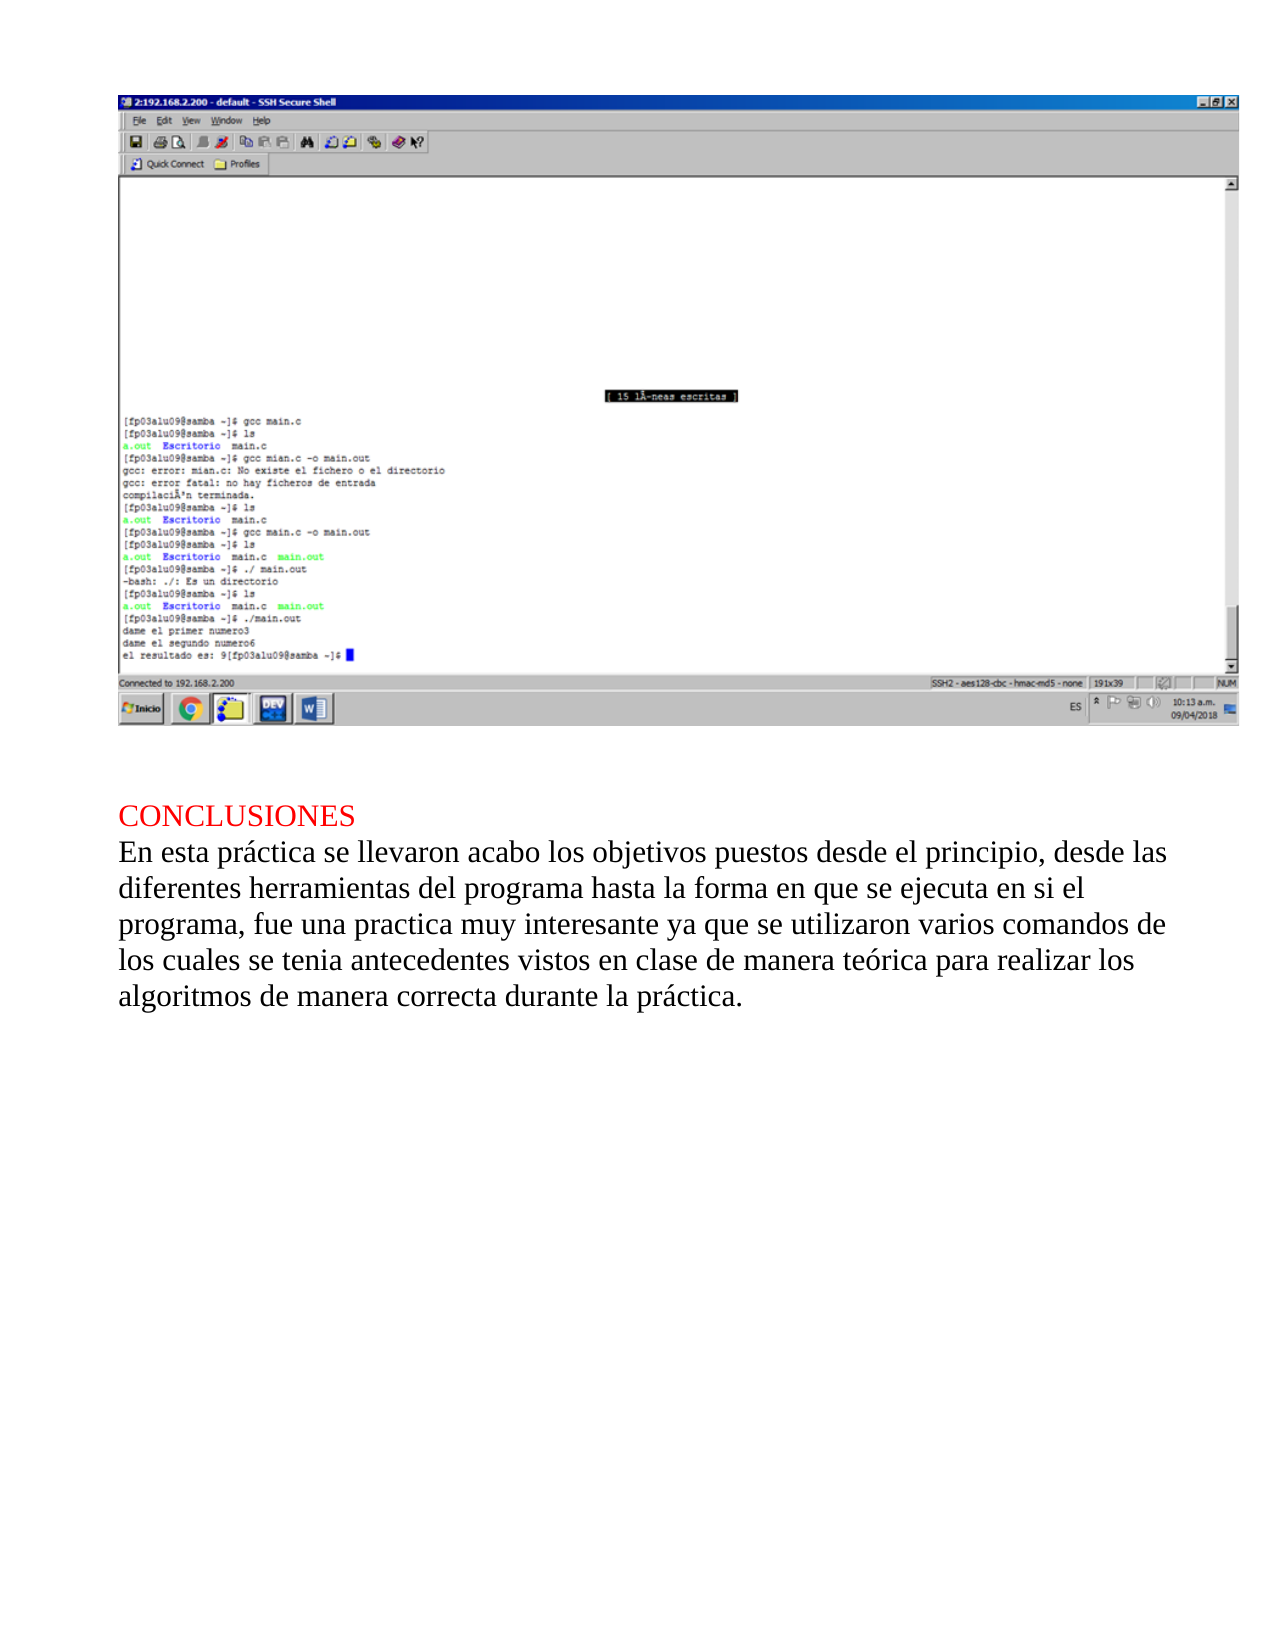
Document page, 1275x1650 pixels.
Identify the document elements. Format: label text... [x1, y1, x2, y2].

text CONCLUSIONES [118, 797, 1205, 833]
text En esta práctica se llevaron acabo los objetivos puestos desde el principio, desde las diferentes herramientas del programa hasta la forma en que se ejecuta en si el programa, fue una practica muy interesante ya que se utilizaron varios comandos de los cuales se tenia antecedentes vistos en clase de manera teórica para realizar los algoritmos de manera correcta durante la práctica. [118, 833, 1205, 1013]
